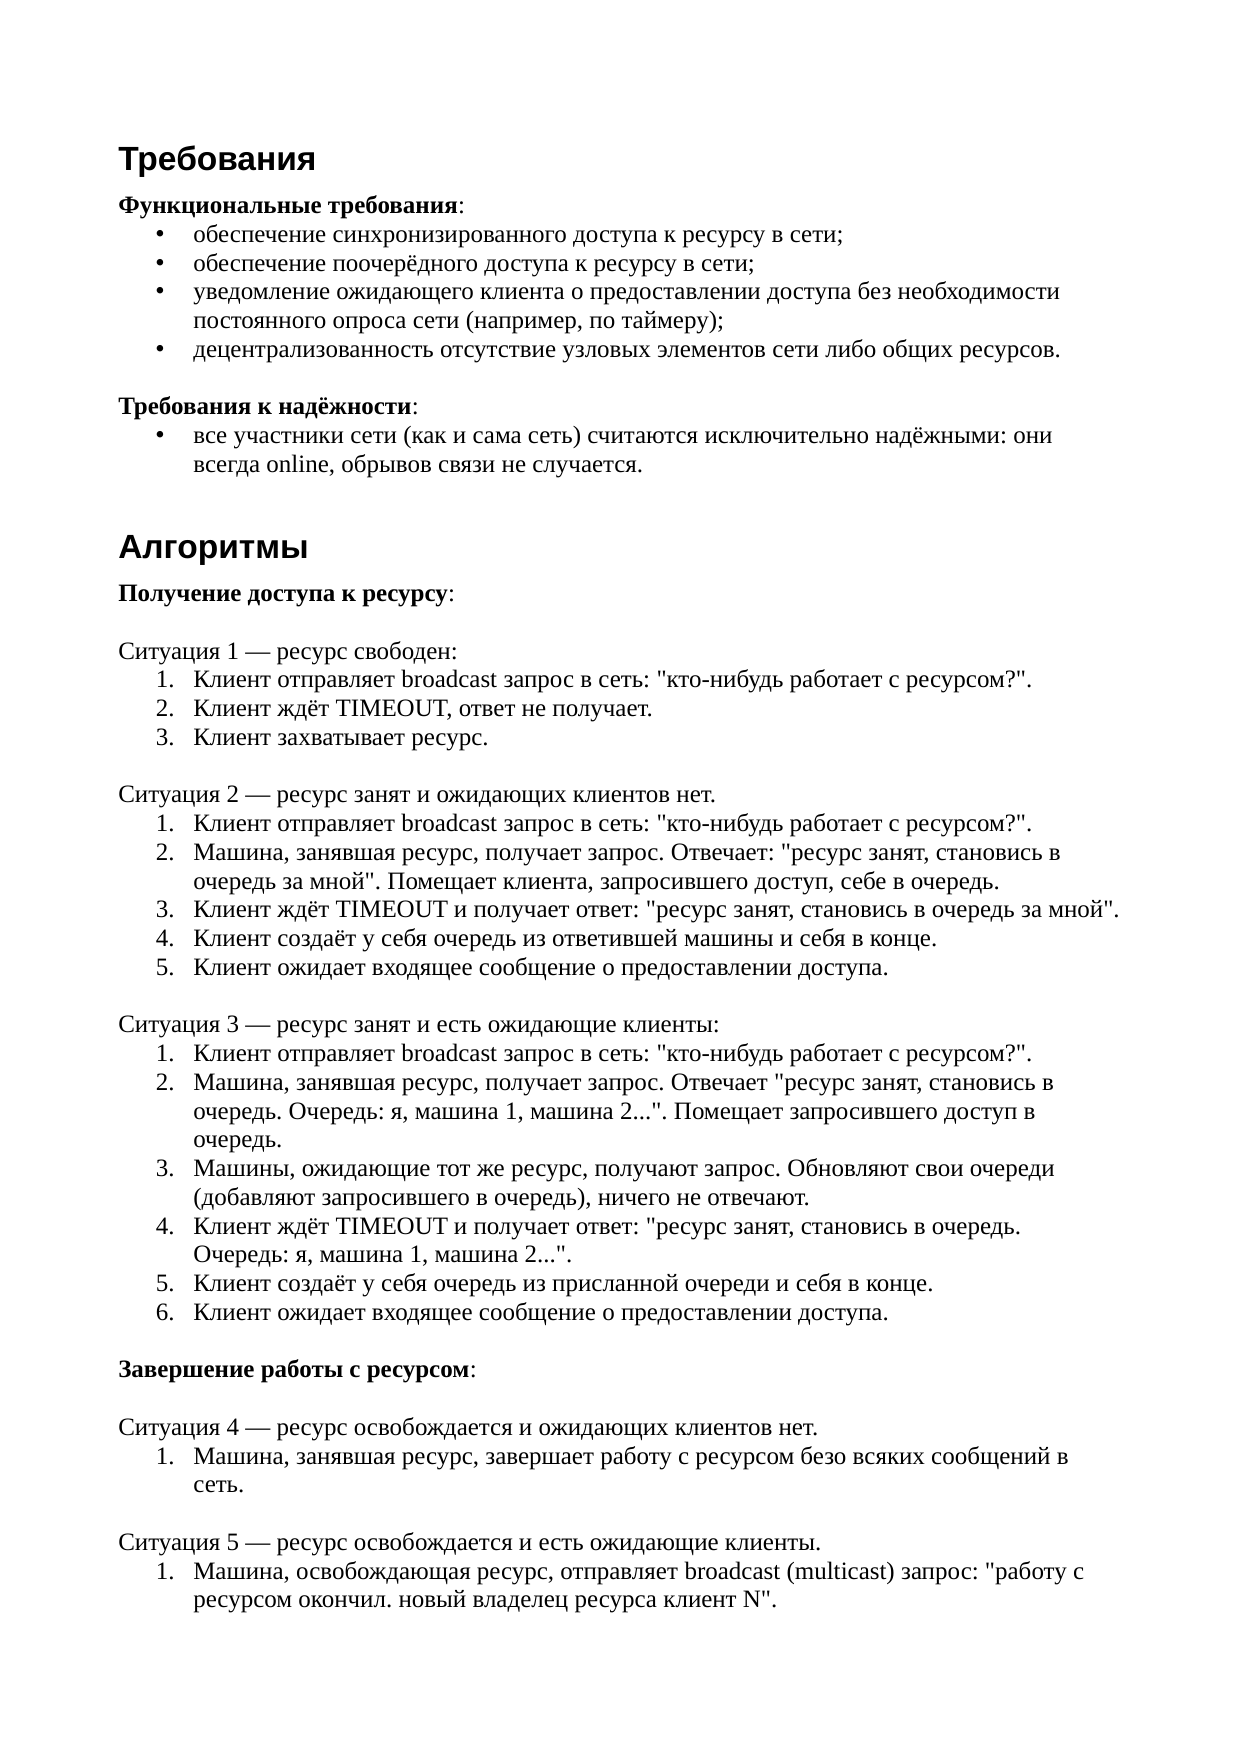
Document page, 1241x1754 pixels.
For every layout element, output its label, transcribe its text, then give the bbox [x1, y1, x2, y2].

text Получение доступа к ресурсу: [118, 578, 1122, 607]
text Ситуация 2 — ресурс занят и ожидающих клиентов нет. [118, 779, 1122, 808]
list Клиент ждёт TIMEOUT, ответ не получает. [156, 693, 1122, 722]
subtitle Алгоритмы [118, 527, 1122, 566]
list обеспечение синхронизированного доступа к ресурсу в сети; [156, 219, 1122, 248]
list Клиент ждёт TIMEOUT и получает ответ: "ресурс занят, становись в очередь за мной". [156, 894, 1122, 923]
list Клиент ожидает входящее сообщение о предоставлении доступа. [156, 952, 1122, 981]
list Клиент отправляет broadcast запрос в сеть: "кто-нибудь работает с ресурсом?". [156, 1038, 1122, 1067]
list Клиент создаёт у себя очередь из ответившей машины и себя в конце. [156, 923, 1122, 952]
text Завершение работы с ресурсом: [118, 1354, 1122, 1383]
list Клиент отправляет broadcast запрос в сеть: "кто-нибудь работает с ресурсом?". [156, 808, 1122, 837]
list Клиент ожидает входящее сообщение о предоставлении доступа. [156, 1297, 1122, 1326]
list Машина, освобождающая ресурс, отправляет broadcast (multicast) запрос: "работу с ресурсом окончил. новый владелец ресурса клиент N". [156, 1556, 1122, 1613]
list Клиент захватывает ресурс. [156, 722, 1122, 751]
text Ситуация 4 — ресурс освобождается и ожидающих клиентов нет. [118, 1412, 1122, 1441]
text Ситуация 1 — ресурс свободен: [118, 636, 1122, 664]
subtitle Требования [118, 139, 1122, 178]
list Машина, занявшая ресурс, получает запрос. Отвечает: "ресурс занят, становись в очередь за мной". Помещает клиента, запросившего доступ, себе в очередь. [156, 837, 1122, 894]
list обеспечение поочерёдного доступа к ресурсу в сети; [156, 248, 1122, 276]
list Клиент ждёт TIMEOUT и получает ответ: "ресурс занят, становись в очередь. Очередь: я, машина 1, машина 2...". [156, 1211, 1122, 1268]
list Клиент отправляет broadcast запрос в сеть: "кто-нибудь работает с ресурсом?". [156, 664, 1122, 693]
list уведомление ожидающего клиента о предоставлении доступа без необходимости постоянного опроса сети (например, по таймеру); [156, 276, 1122, 334]
text Ситуация 3 — ресурс занят и есть ожидающие клиенты: [118, 1009, 1122, 1038]
list Машины, ожидающие тот же ресурс, получают запрос. Обновляют свои очереди (добавляют запросившего в очередь), ничего не отвечают. [156, 1153, 1122, 1211]
list децентрализованность отсутствие узловых элементов сети либо общих ресурсов. [156, 334, 1122, 363]
list Машина, занявшая ресурс, завершает работу с ресурсом безо всяких сообщений в сеть. [156, 1441, 1122, 1498]
text Ситуация 5 — ресурс освобождается и есть ожидающие клиенты. [118, 1527, 1122, 1556]
text Требования к надёжности: [118, 391, 1122, 420]
list все участники сети (как и сама сеть) считаются исключительно надёжными: они всегда online, обрывов связи не случается. [156, 420, 1122, 478]
list Машина, занявшая ресурс, получает запрос. Отвечает "ресурс занят, становись в очередь. Очередь: я, машина 1, машина 2...". Помещает запросившего доступ в очередь. [156, 1067, 1122, 1153]
list Клиент создаёт у себя очередь из присланной очереди и себя в конце. [156, 1268, 1122, 1297]
text Функциональные требования: [118, 190, 1122, 219]
